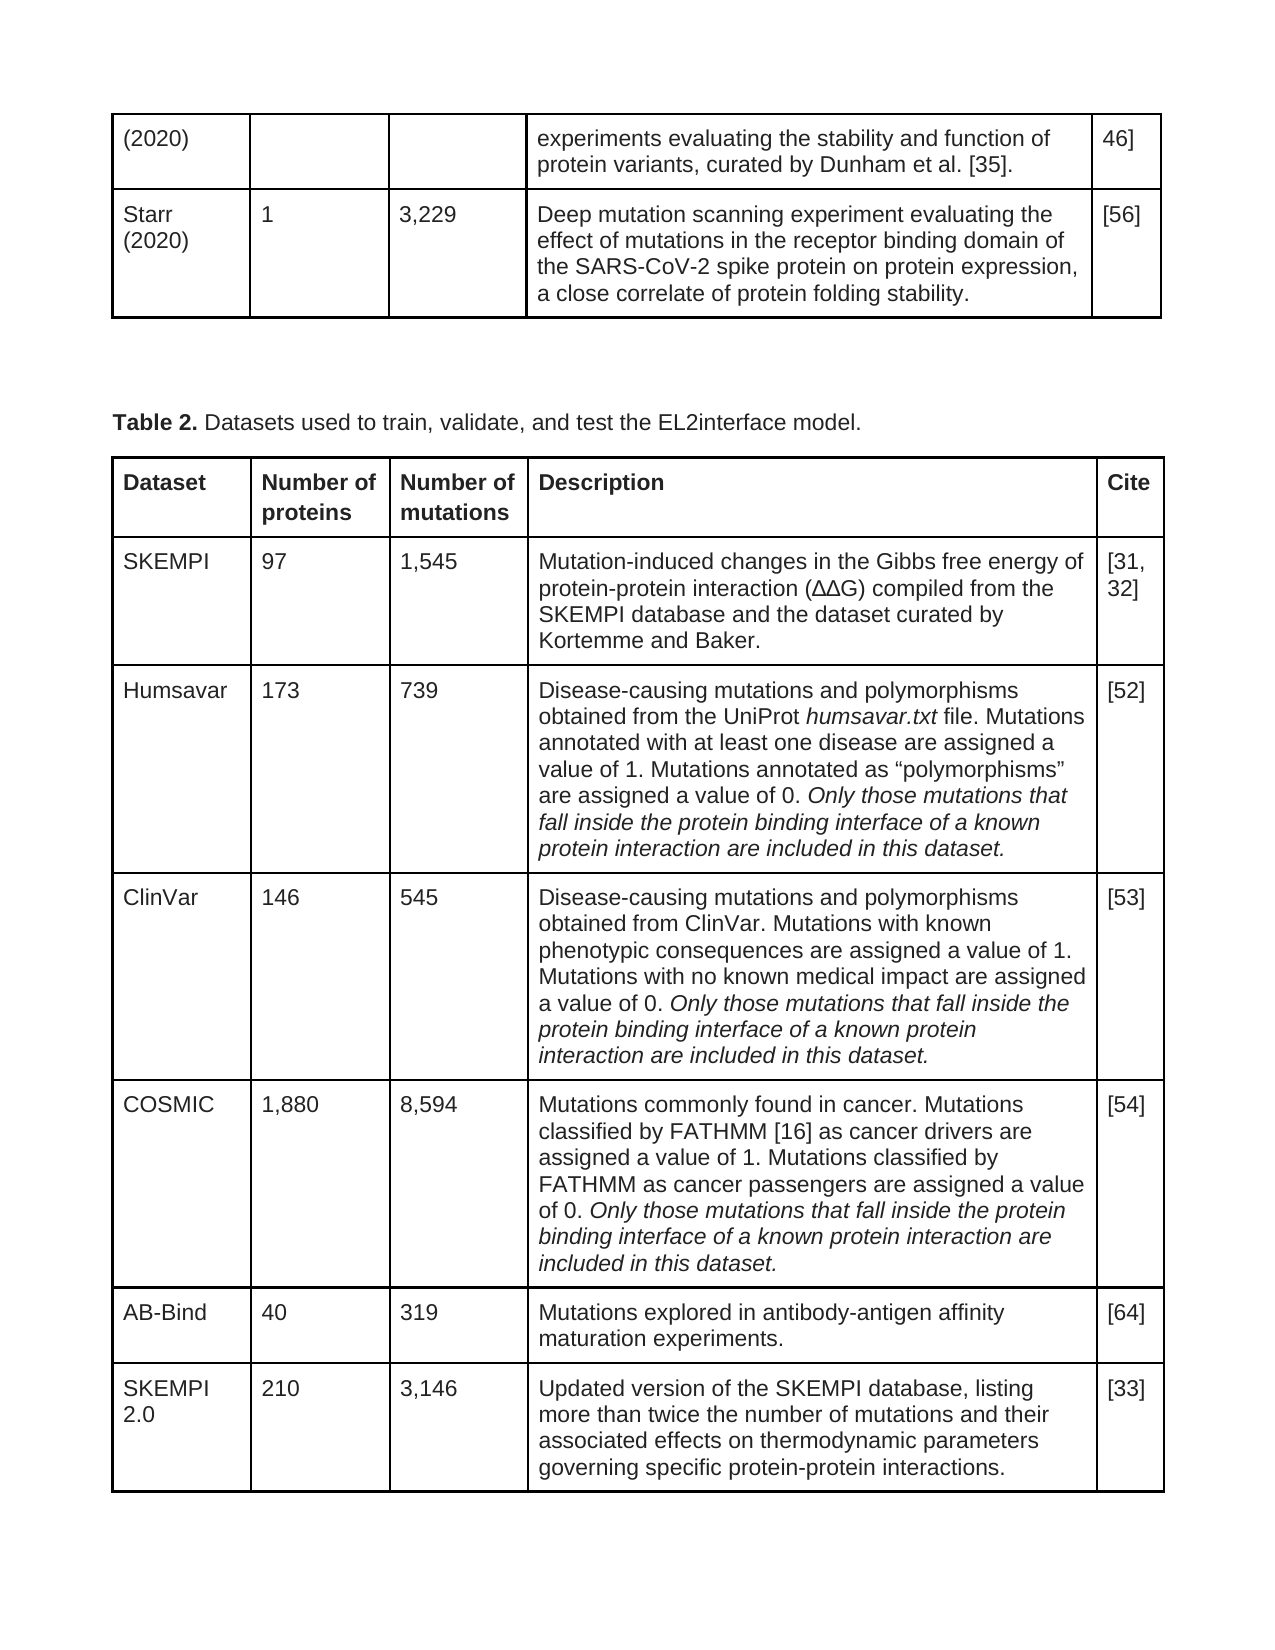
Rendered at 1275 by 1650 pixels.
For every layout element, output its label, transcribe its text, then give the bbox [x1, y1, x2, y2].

table_header Number of proteins [252, 459, 389, 536]
table_cell Mutations commonly found in cancer. Mutations classified by FATHMM [16] as cancer drivers are assigned a value of 1. Mutations classified by FATHMM as cancer passengers are assigned a value of 0. Only those mutations that fall inside the protein binding interface of a known protein interaction are included in this dataset. [529, 1081, 1096, 1286]
table_cell [390, 115, 525, 188]
table_cell Starr (2020) [114, 190, 249, 316]
table_cell 3,146 [391, 1364, 527, 1490]
table_cell 210 [252, 1364, 389, 1490]
table_cell 1,880 [252, 1081, 389, 1286]
table_cell [64] [1098, 1289, 1163, 1362]
table_header Number of mutations [391, 459, 527, 536]
table_header Cite [1098, 459, 1163, 536]
table_cell 319 [391, 1289, 527, 1362]
table_cell [52] [1098, 666, 1163, 872]
table_cell 173 [252, 666, 389, 872]
table_cell AB-Bind [114, 1289, 250, 1362]
table_cell COSMIC [114, 1081, 250, 1286]
table_cell 545 [391, 874, 527, 1079]
table_cell [53] [1098, 874, 1163, 1079]
table_cell 8,594 [391, 1081, 527, 1286]
table_cell [33] [1098, 1364, 1163, 1490]
table_cell 1,545 [391, 538, 527, 664]
table_cell Updated version of the SKEMPI database, listing more than twice the number of mutations and their associated effects on thermodynamic parameters governing specific protein-protein interactions. [529, 1364, 1096, 1490]
table_cell (2020) [114, 115, 249, 188]
table_cell Humsavar [114, 666, 250, 872]
table_cell 146 [252, 874, 389, 1079]
table_header Description [529, 459, 1096, 536]
table_cell Mutation-induced changes in the Gibbs free energy of protein-protein interaction (∆∆G) compiled from the SKEMPI database and the dataset curated by Kortemme and Baker. [529, 538, 1096, 664]
table_cell Disease-causing mutations and polymorphisms obtained from the UniProt humsavar.txt file. Mutations annotated with at least one disease are assigned a value of 1. Mutations annotated as “polymorphisms” are assigned a value of 0. Only those mutations that fall inside the protein binding interface of a known protein interaction are included in this dataset. [529, 666, 1096, 872]
table_cell SKEMPI [114, 538, 250, 664]
table_cell [251, 115, 388, 188]
table_cell SKEMPI 2.0 [114, 1364, 250, 1490]
table_cell 3,229 [390, 190, 525, 316]
table_cell Disease-causing mutations and polymorphisms obtained from ClinVar. Mutations with known phenotypic consequences are assigned a value of 1. Mutations with no known medical impact are assigned a value of 0. Only those mutations that fall inside the protein binding interface of a known protein interaction are included in this dataset. [529, 874, 1096, 1079]
table_cell 97 [252, 538, 389, 664]
table_cell Deep mutation scanning experiment evaluating the effect of mutations in the receptor binding domain of the SARS-CoV-2 spike protein on protein expression, a close correlate of protein folding stability. [528, 190, 1091, 316]
table_cell [56] [1093, 190, 1160, 316]
table_cell experiments evaluating the stability and function of protein variants, curated by Dunham et al. [35]. [528, 115, 1091, 188]
table_cell 739 [391, 666, 527, 872]
table_cell ClinVar [114, 874, 250, 1079]
table_cell [31,32] [1098, 538, 1163, 664]
table_cell 40 [252, 1289, 389, 1362]
table_cell 46] [1093, 115, 1160, 188]
text Table 2. Datasets used to train, validate, and test the EL2interface model. [112, 409, 1162, 436]
table_header Dataset [114, 459, 250, 536]
table_cell [54] [1098, 1081, 1163, 1286]
table_cell Mutations explored in antibody-antigen affinity maturation experiments. [529, 1289, 1096, 1362]
table_cell 1 [251, 190, 388, 316]
